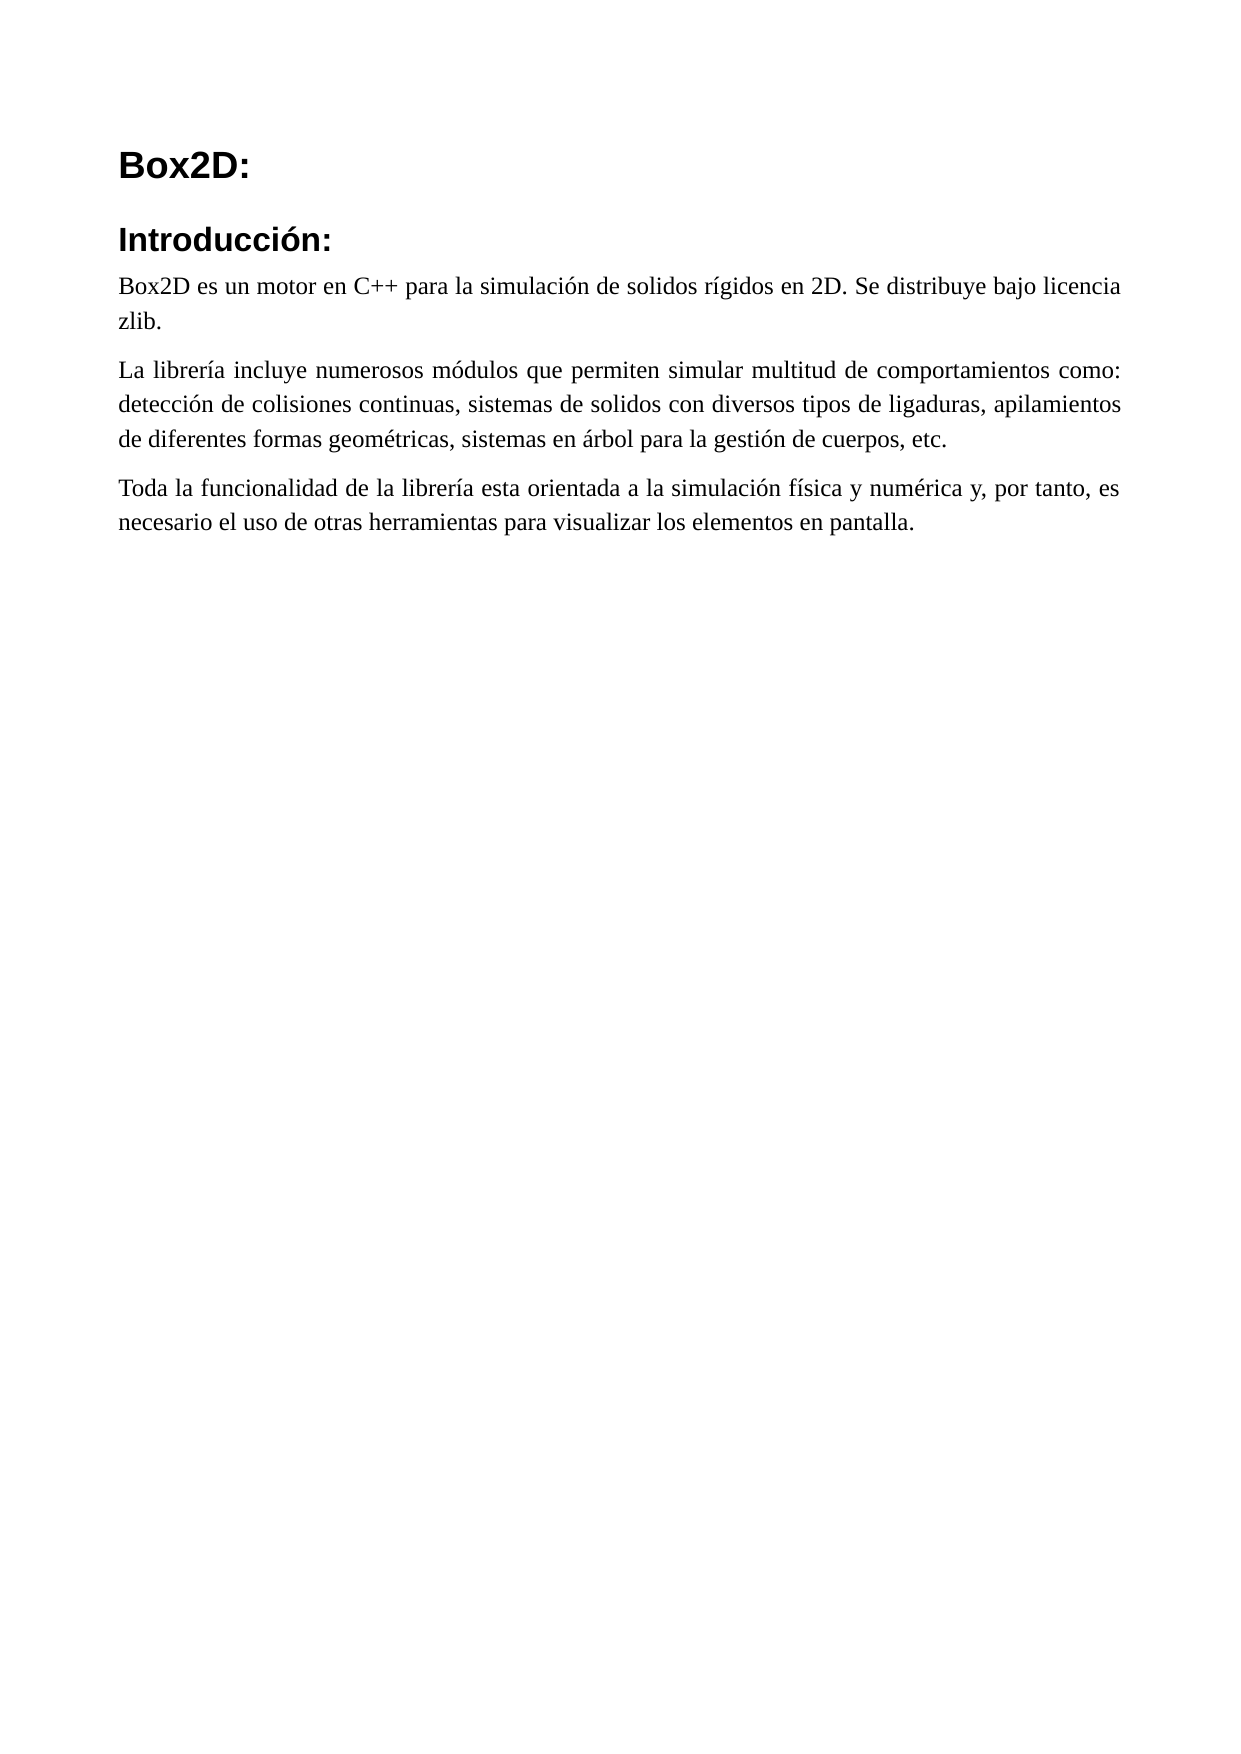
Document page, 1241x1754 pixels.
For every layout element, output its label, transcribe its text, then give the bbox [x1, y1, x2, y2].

text La librería incluye numerosos módulos que permiten simular multitud de comportamientos como: detección de colisiones continuas, sistemas de solidos con diversos tipos de ligaduras, apilamientos de diferentes formas geométricas, sistemas en árbol para la gestión de cuerpos, etc. [118, 355, 1122, 452]
subtitle Box2D: [118, 143, 1122, 187]
subtitle Introducción: [118, 220, 1122, 259]
text Toda la funcionalidad de la librería esta orientada a la simulación física y numérica y, por tanto, es necesario el uso de otras herramientas para visualizar los elementos en pantalla. [118, 473, 1122, 536]
text Box2D es un motor en C++ para la simulación de solidos rígidos en 2D. Se distribuye bajo licencia zlib. [118, 271, 1122, 334]
